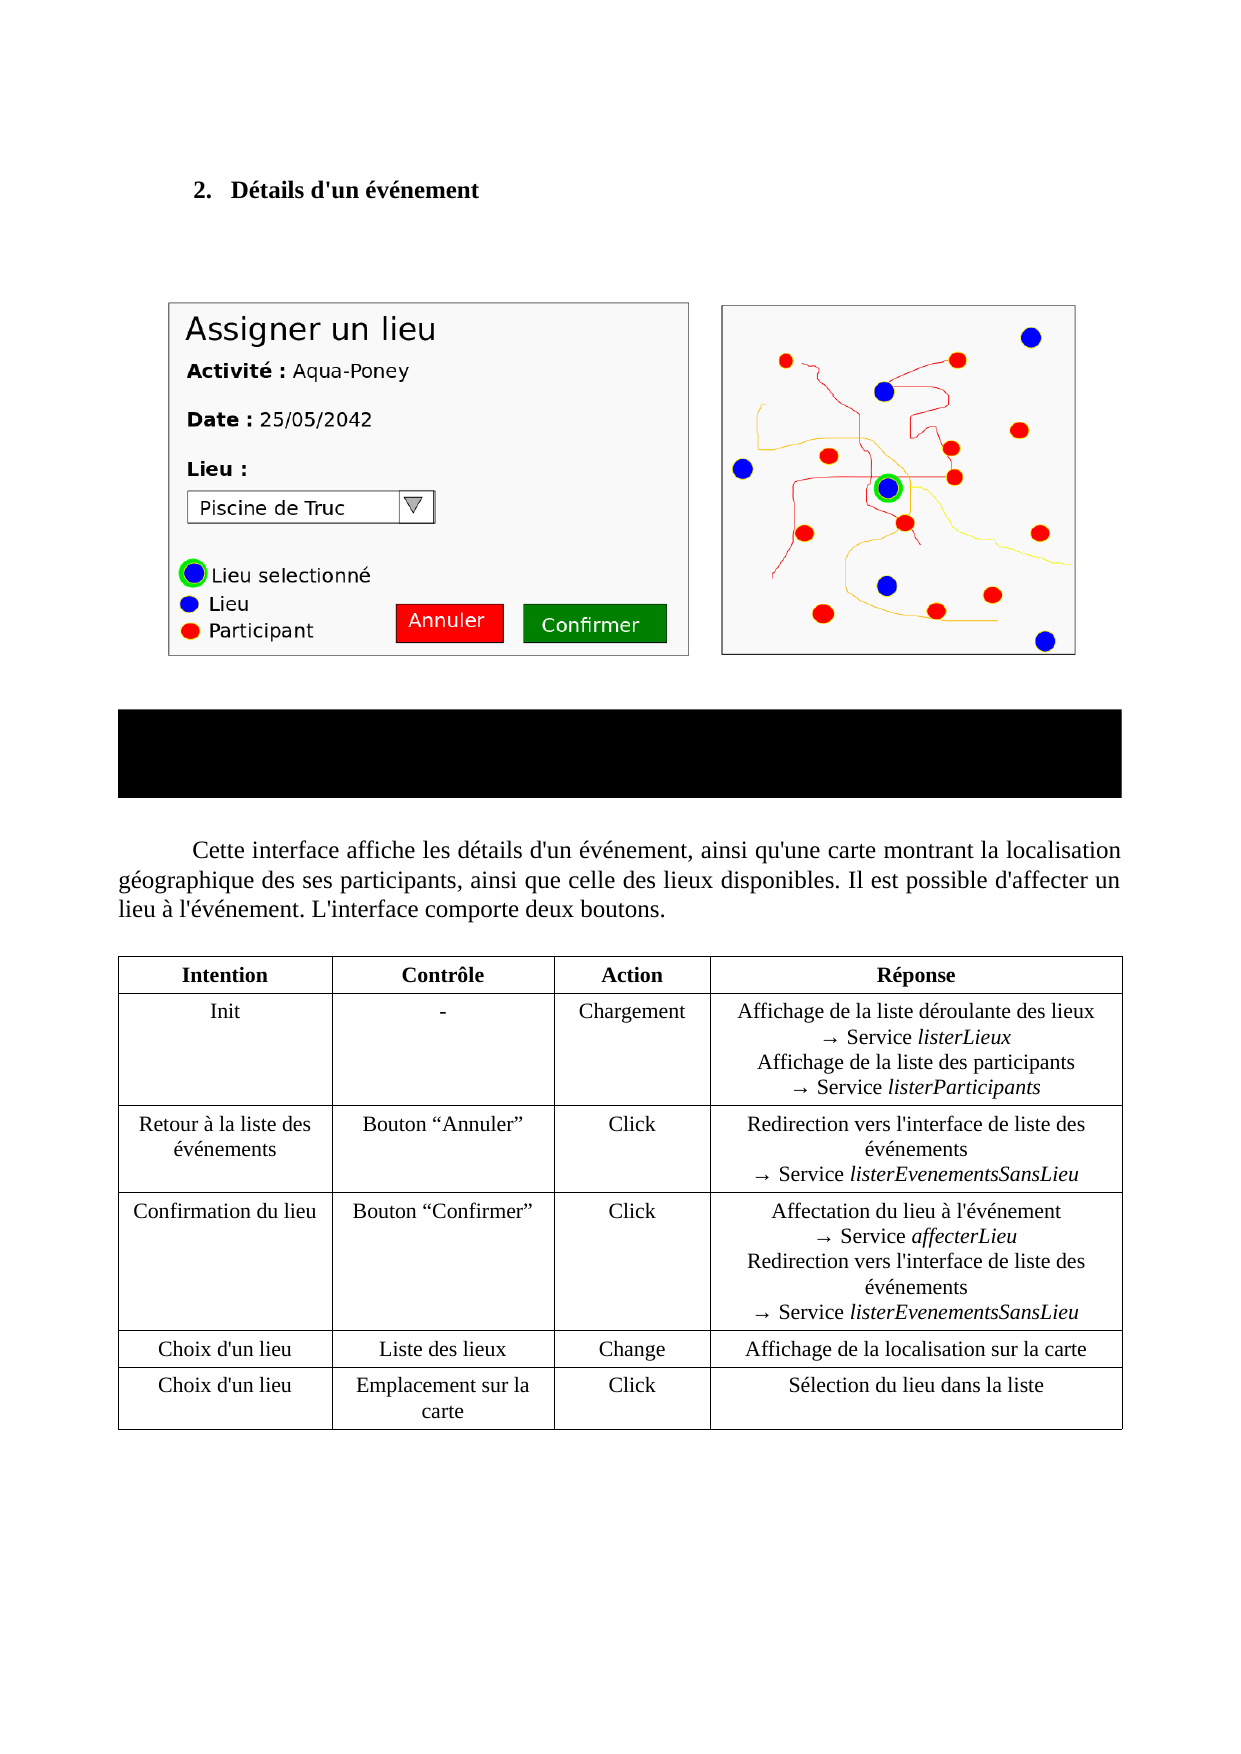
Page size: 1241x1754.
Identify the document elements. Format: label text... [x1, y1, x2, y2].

table_cell Affichage de la localisation sur la carte [711, 1331, 1122, 1367]
table_cell Choix d'un lieu [119, 1368, 332, 1429]
picture [118, 233, 1123, 798]
table_cell Change [555, 1331, 710, 1367]
table_cell Click [555, 1368, 710, 1429]
table_cell Init [119, 994, 332, 1105]
table_cell Click [555, 1193, 710, 1330]
table_cell Sélection du lieu dans la liste [711, 1368, 1122, 1429]
table_cell Choix d'un lieu [119, 1331, 332, 1367]
table_cell Redirection vers l'interface de liste des événements → Service listerEvenementsSansLieu [711, 1106, 1122, 1192]
table_cell Emplacement sur la carte [333, 1368, 554, 1429]
table_cell - [333, 994, 554, 1105]
table_cell Retour à la liste des événements [119, 1106, 332, 1192]
list Détails d'un événement [193, 176, 1122, 204]
table_cell Affichage de la liste déroulante des lieux → Service listerLieux Affichage de la liste des participants → Service listerParticipants [711, 994, 1122, 1105]
table_cell Confirmation du lieu [119, 1193, 332, 1330]
table_header Intention [119, 957, 332, 993]
text Cette interface affiche les détails d'un événement, ainsi qu'une carte montrant la localisation géographique des ses participants, ainsi que celle des lieux disponibles. Il est possible d'affecter un lieu à l'événement. L'interface comporte deux boutons. [118, 831, 1122, 922]
table_cell Affectation du lieu à l'événement → Service affecterLieu Redirection vers l'interface de liste des événements → Service listerEvenementsSansLieu [711, 1193, 1122, 1330]
table_cell Liste des lieux [333, 1331, 554, 1367]
table_header Contrôle [333, 957, 554, 993]
table_cell Bouton “Confirmer” [333, 1193, 554, 1330]
table_cell Chargement [555, 994, 710, 1105]
table_header Action [555, 957, 710, 993]
table_cell Bouton “Annuler” [333, 1106, 554, 1192]
table_cell Click [555, 1106, 710, 1192]
table_header Réponse [711, 957, 1122, 993]
